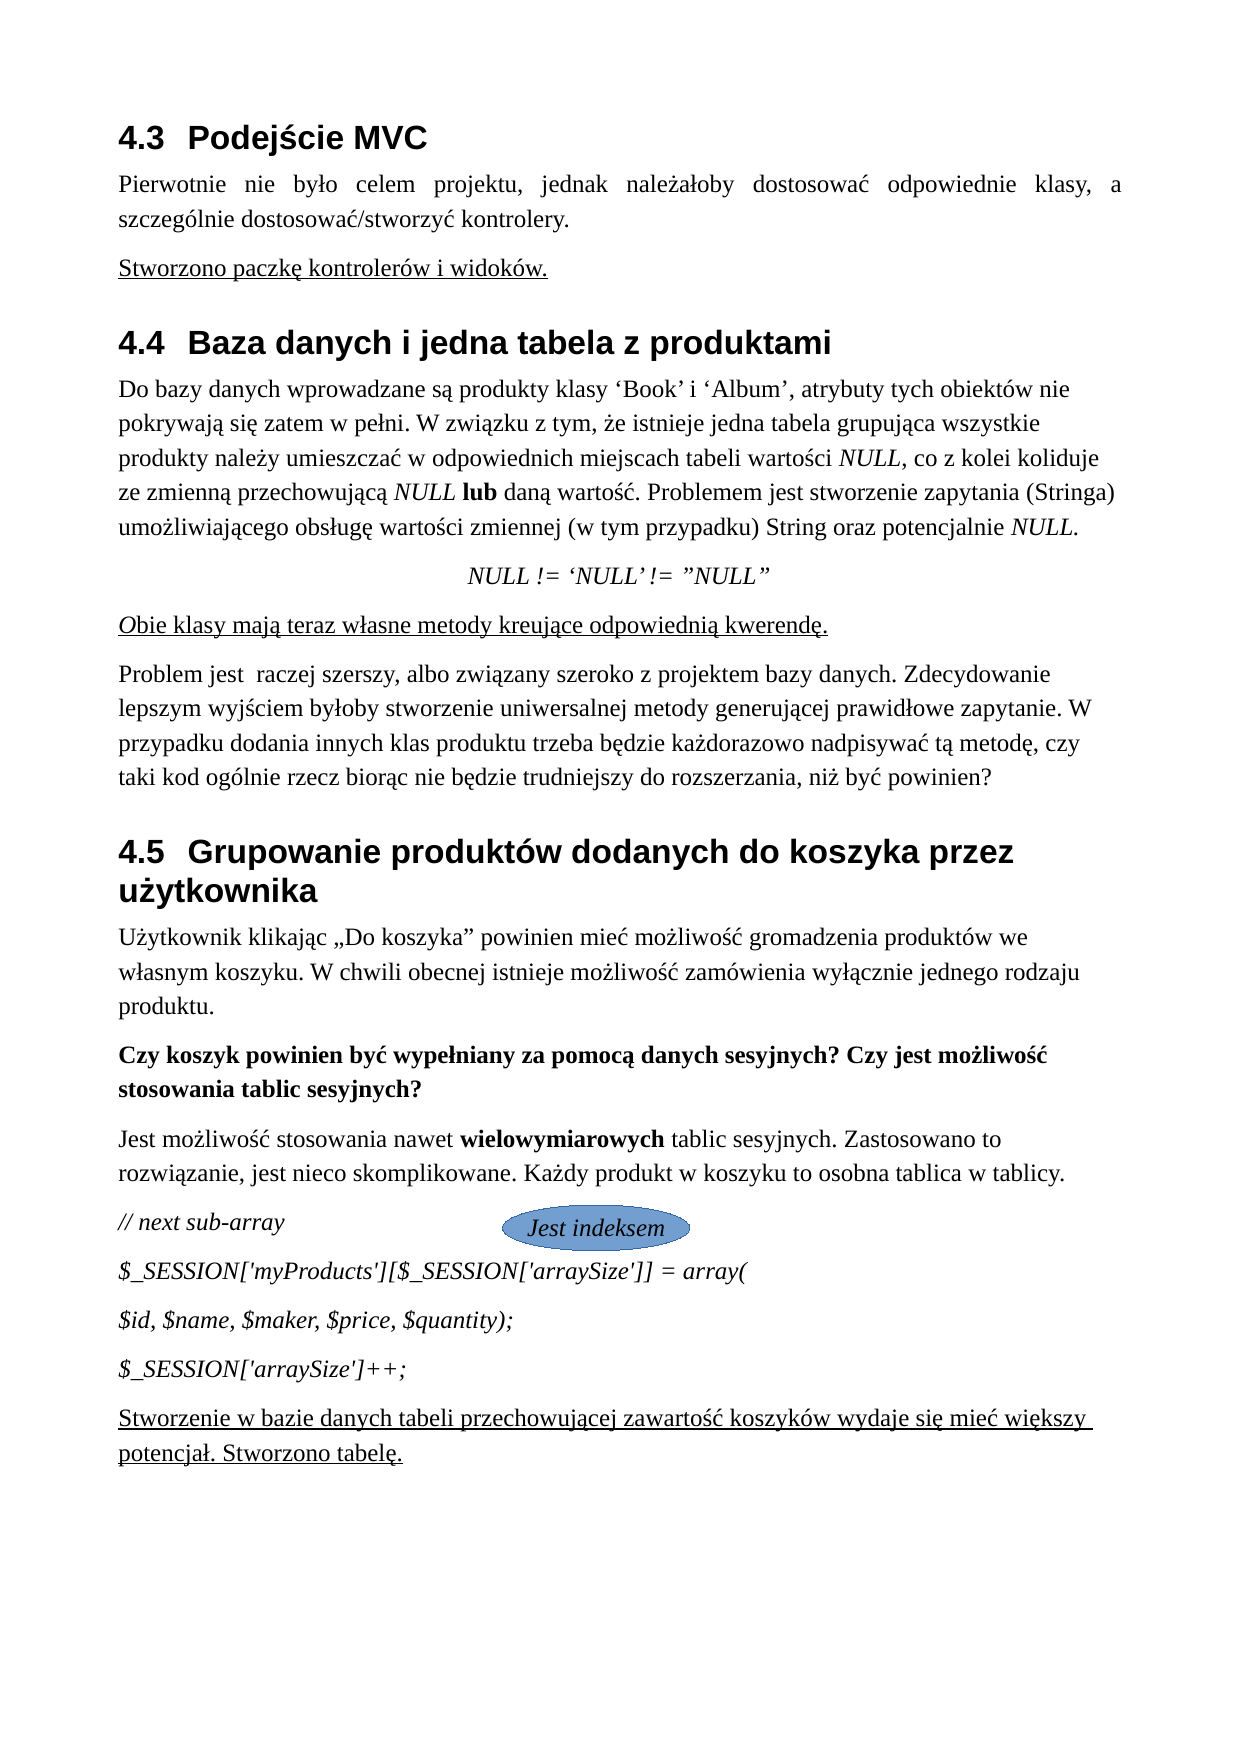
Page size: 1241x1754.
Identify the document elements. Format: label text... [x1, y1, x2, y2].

text Jest możliwość stosowania nawet wielowymiarowych tablic sesyjnych. Zastosowano to rozwiązanie, jest nieco skomplikowane. Każdy produkt w koszyku to osobna tablica w tablicy. [118, 1124, 1122, 1187]
subtitle Podejście MVC [118, 118, 1122, 157]
text $_SESSION['myProducts'][$_SESSION['arraySize']] = array( [118, 1256, 1122, 1285]
text $id, $name, $maker, $price, $quantity); [118, 1305, 1122, 1334]
text Pierwotnie nie było celem projektu, jednak należałoby dostosować odpowiednie klasy, a szczególnie dostosować/stworzyć kontrolery. [118, 169, 1122, 232]
text $_SESSION['arraySize']++; [118, 1354, 1122, 1383]
text Problem jest raczej szerszy, albo związany szeroko z projektem bazy danych. Zdecydowanie lepszym wyjściem byłoby stworzenie uniwersalnej metody generującej prawidłowe zapytanie. W przypadku dodania innych klas produktu trzeba będzie każdorazowo nadpisywać tą metodę, czy taki kod ogólnie rzecz biorąc nie będzie trudniejszy do rozszerzania, niż być powinien? [118, 659, 1122, 791]
text Obie klasy mają teraz własne metody kreujące odpowiednią kwerendę. [118, 610, 1122, 639]
subtitle Grupowanie produktów dodanych do koszyka przez użytkownika [118, 832, 1122, 909]
text Stworzenie w bazie danych tabeli przechowującej zawartość koszyków wydaje się mieć większy potencjał. Stworzono tabelę. [118, 1403, 1122, 1467]
text Użytkownik klikając „Do koszyka” powinien mieć możliwość gromadzenia produktów we własnym koszyku. W chwili obecnej istnieje możliwość zamówienia wyłącznie jednego rodzaju produktu. [118, 922, 1122, 1020]
text Stworzono paczkę kontrolerów i widoków. [118, 253, 1122, 282]
subtitle Baza danych i jedna tabela z produktami [118, 323, 1122, 361]
text NULL != ‘NULL’ != ”NULL” [118, 561, 1122, 589]
text // next sub-array [118, 1207, 549, 1236]
text // next sub-array [643, 1207, 1122, 1236]
text Do bazy danych wprowadzane są produkty klasy ‘Book’ i ‘Album’, atrybuty tych obiektów nie pokrywają się zatem w pełni. W związku z tym, że istnieje jedna tabela grupująca wszystkie produkty należy umieszczać w odpowiednich miejscach tabeli wartości NULL, co z kolei koliduje ze zmienną przechowującą NULL lub daną wartość. Problemem jest stworzenie zapytania (Stringa) umożliwiającego obsługę wartości zmiennej (w tym przypadku) String oraz potencjalnie NULL. [118, 374, 1122, 541]
text Czy koszyk powinien być wypełniany za pomocą danych sesyjnych? Czy jest możliwość stosowania tablic sesyjnych? [118, 1040, 1122, 1103]
